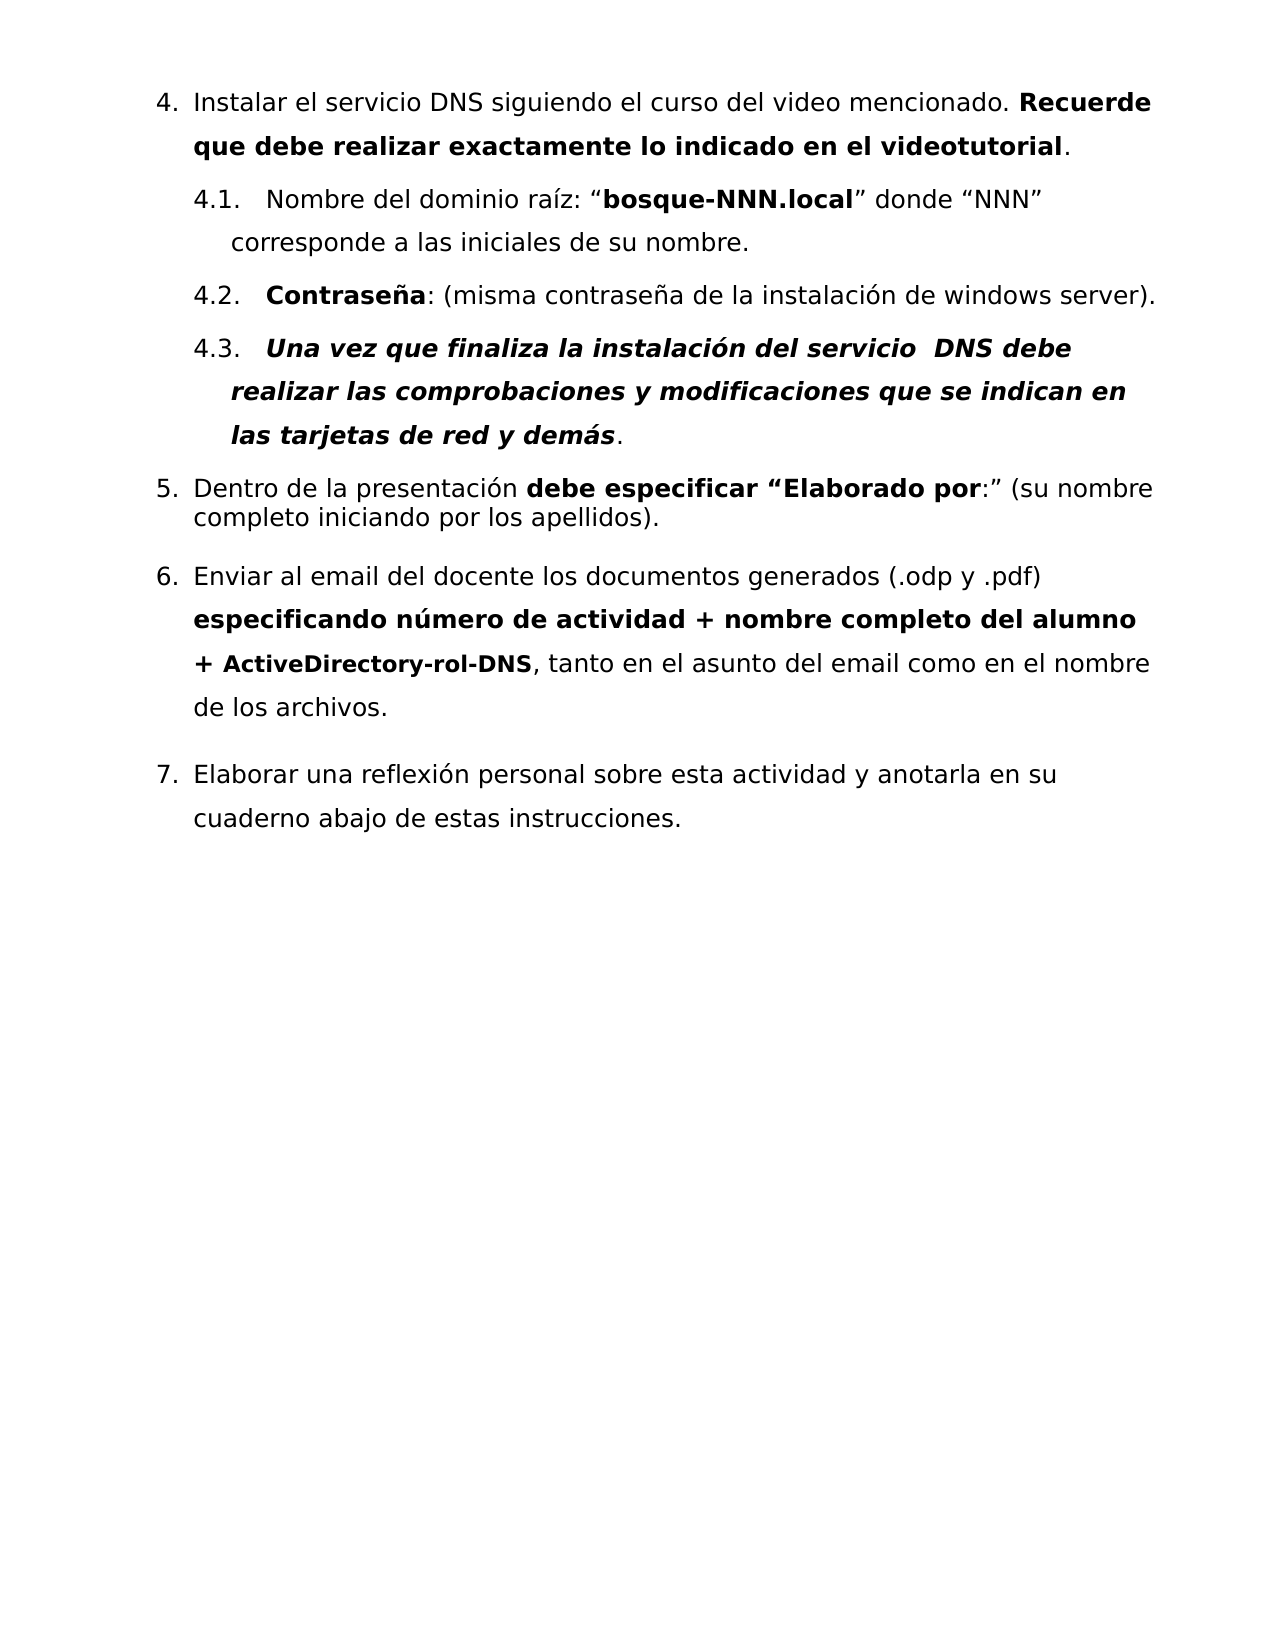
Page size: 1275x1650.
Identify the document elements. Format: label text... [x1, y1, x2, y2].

list Enviar al email del docente los documentos generados (.odp y .pdf) especificando número de actividad + nombre completo del alumno + ActiveDirectory-rol-DNS, tanto en el asunto del email como en el nombre de los archivos. [156, 562, 1157, 722]
list Contraseña: (misma contraseña de la instalación de windows server). [193, 281, 1157, 310]
list Instalar el servicio DNS siguiendo el curso del video mencionado. Recuerde que debe realizar exactamente lo indicado en el videotutorial. [156, 88, 1157, 161]
list Dentro de la presentación debe especificar “Elaborado por:” (su nombre completo iniciando por los apellidos). [156, 474, 1157, 532]
list Una vez que finaliza la instalación del servicio DNS debe realizar las comprobaciones y modificaciones que se indican en las tarjetas de red y demás. [193, 334, 1157, 451]
list Nombre del dominio raíz: “bosque-NNN.local” donde “NNN” corresponde a las iniciales de su nombre. [193, 185, 1157, 258]
list Elaborar una reflexión personal sobre esta actividad y anotarla en su cuaderno abajo de estas instrucciones. [156, 760, 1157, 833]
